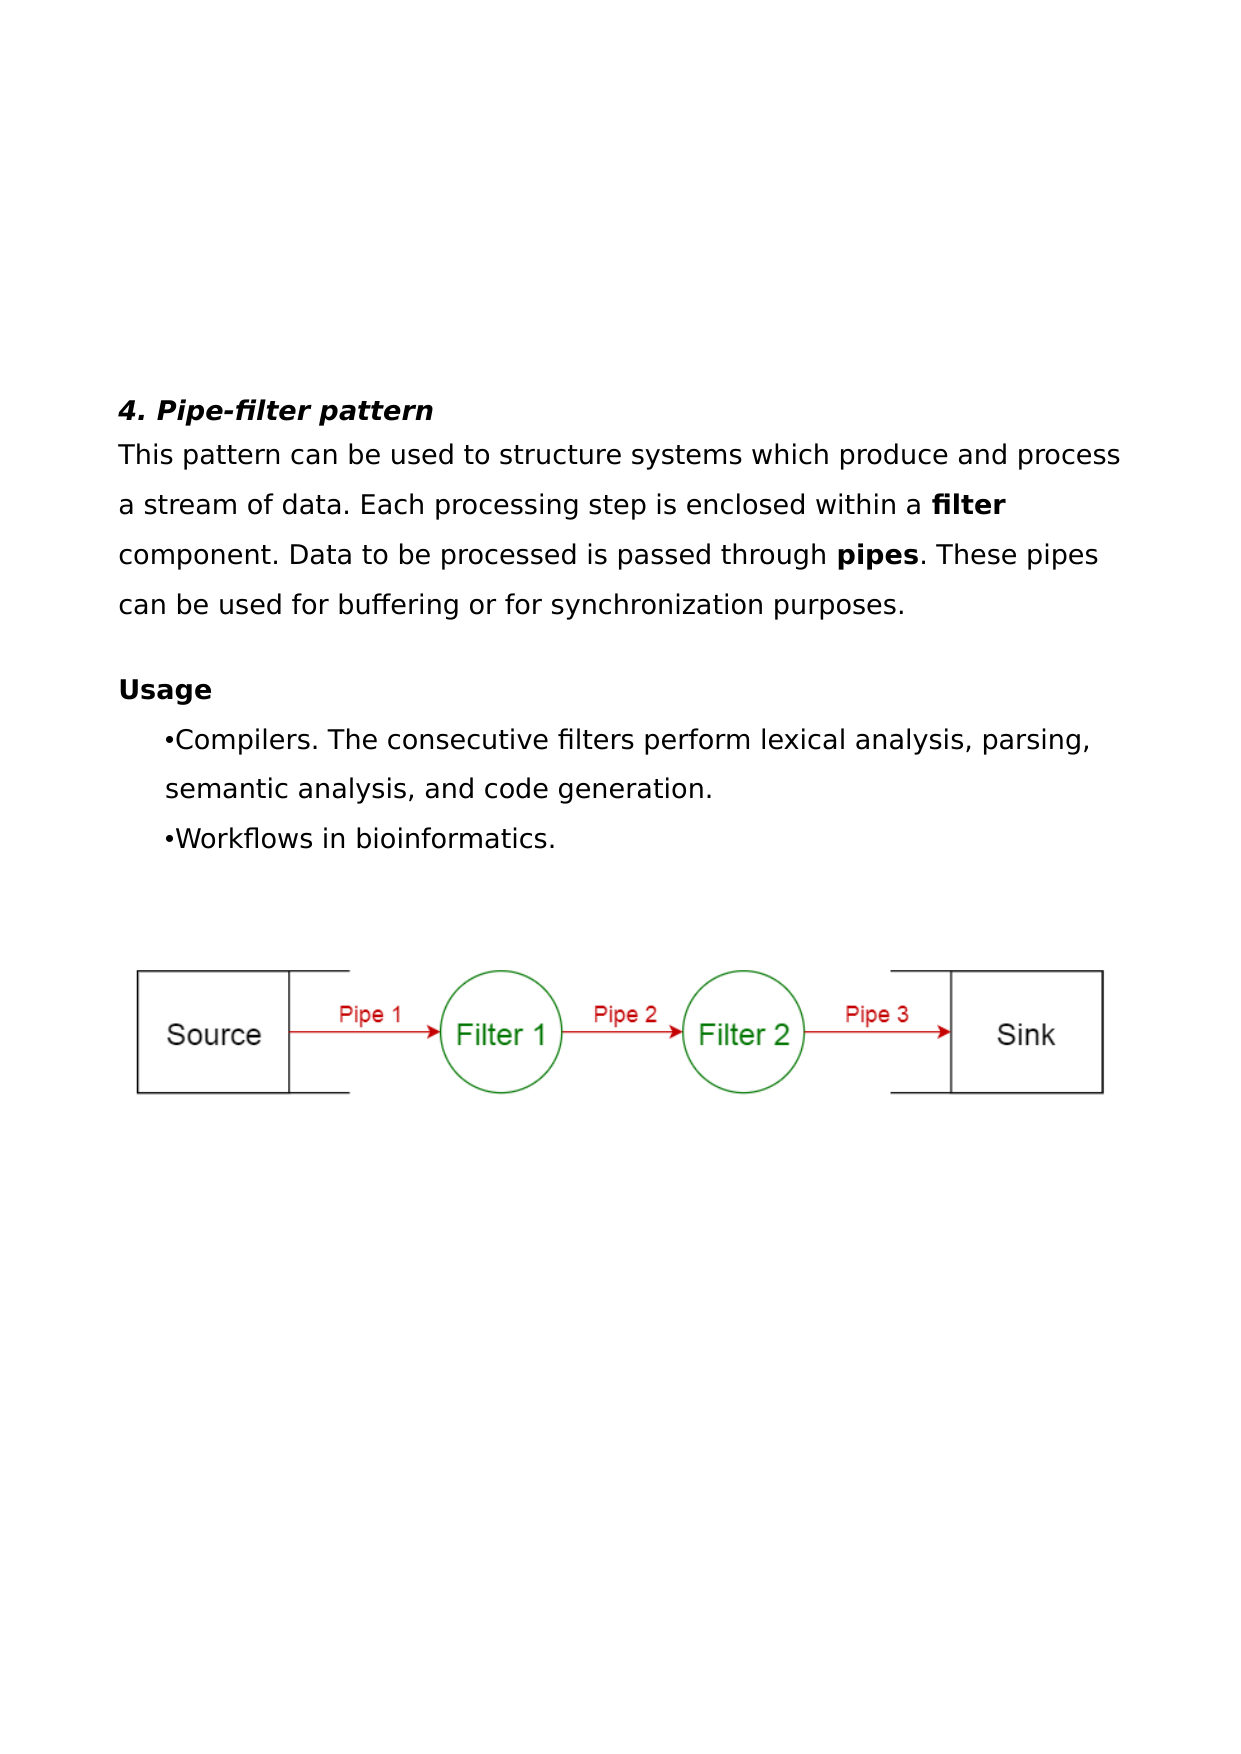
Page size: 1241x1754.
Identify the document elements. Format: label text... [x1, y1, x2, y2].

text This pattern can be used to structure systems which produce and process a stream of data. Each processing step is enclosed within a filter component. Data to be processed is passed through pipes. These pipes can be used for buffering or for synchronization purposes. [118, 440, 1122, 621]
subtitle Usage [118, 674, 1122, 706]
subtitle 4. Pipe-filter pattern [118, 396, 1122, 427]
picture [118, 936, 1123, 1129]
list Workflows in bioinformatics. [165, 823, 1122, 855]
list Compilers. The consecutive filters perform lexical analysis, parsing, semantic analysis, and code generation. [165, 724, 1122, 805]
